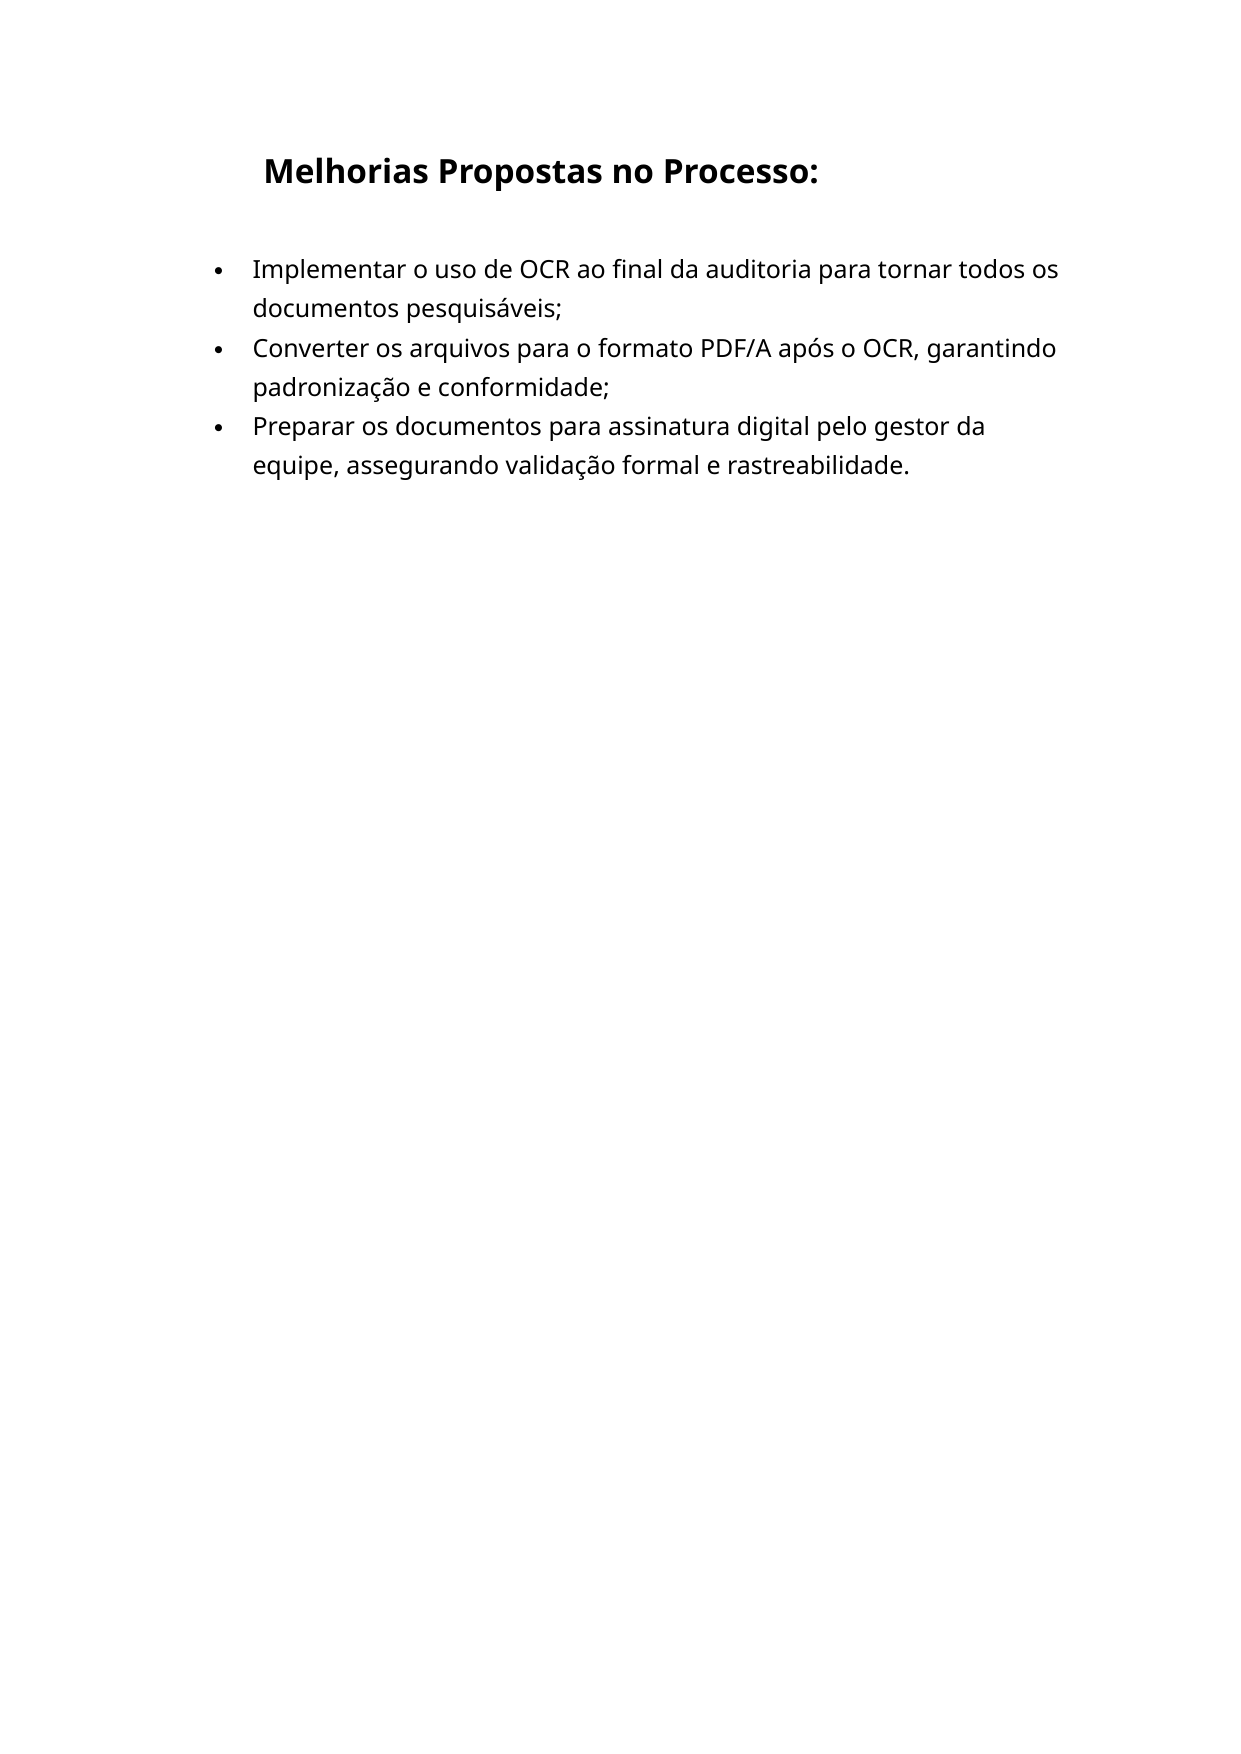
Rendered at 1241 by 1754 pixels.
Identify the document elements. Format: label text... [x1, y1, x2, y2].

list Converter os arquivos para o formato PDF/A após o OCR, garantindo padronização e conformidade; [215, 330, 1063, 403]
list Melhorias Propostas no Processo: [263, 148, 1063, 193]
list Preparar os documentos para assinatura digital pelo gestor da equipe, assegurando validação formal e rastreabilidade. [215, 409, 1063, 482]
list Implementar o uso de OCR ao final da auditoria para tornar todos os documentos pesquisáveis; [215, 252, 1063, 325]
